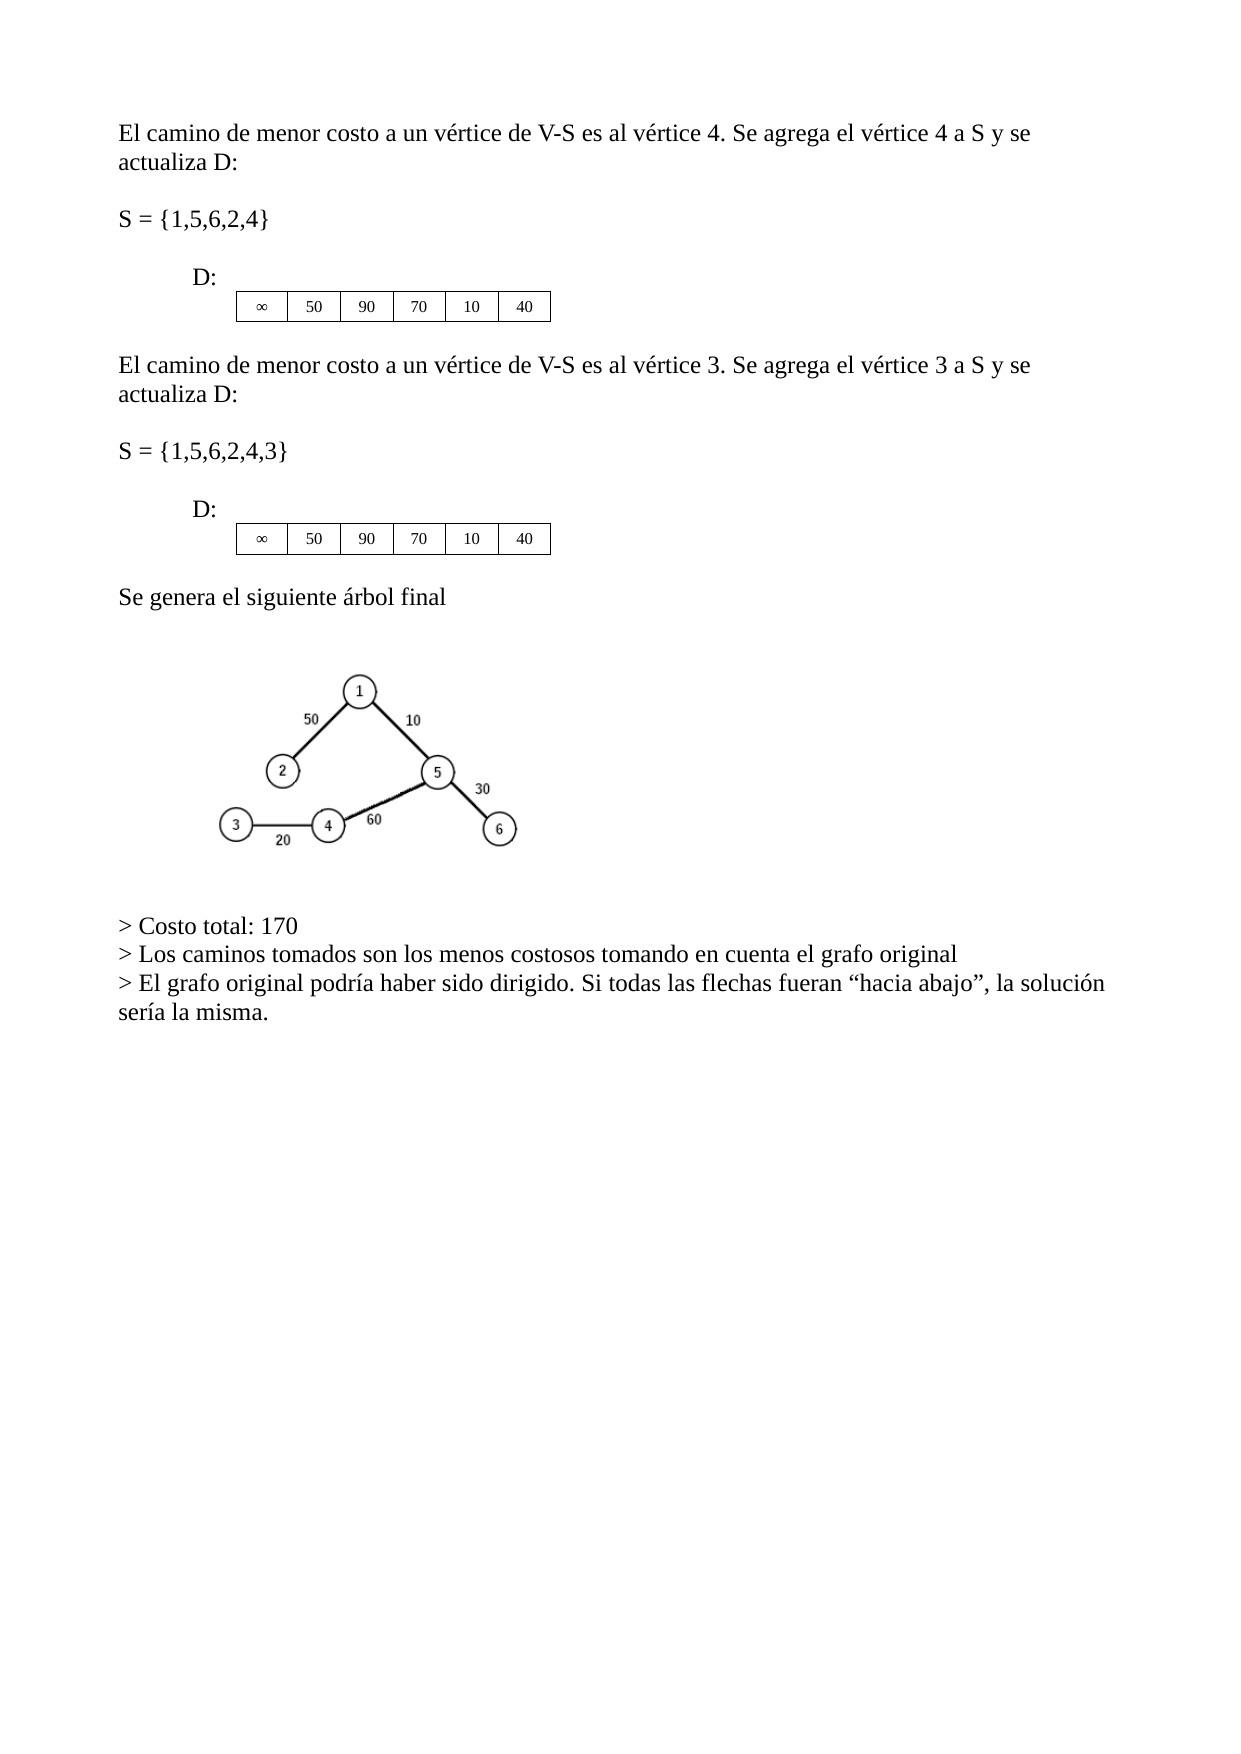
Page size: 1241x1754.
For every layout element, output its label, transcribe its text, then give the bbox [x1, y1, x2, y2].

table_header 10 [446, 524, 498, 553]
text > Los caminos tomados son los menos costosos tomando en cuenta el grafo original [118, 939, 1122, 968]
table_header 50 [288, 292, 340, 321]
text > El grafo original podría haber sido dirigido. Si todas las flechas fueran “hacia abajo”, la solución sería la misma. [118, 968, 1122, 1026]
table_header 70 [394, 292, 445, 321]
text > Costo total: 170 [118, 911, 1122, 939]
table_header ∞ [237, 292, 287, 321]
table_header 90 [341, 524, 393, 553]
text El camino de menor costo a un vértice de V-S es al vértice 3. Se agrega el vértice 3 a S y se actualiza D: [118, 350, 1122, 408]
text Se genera el siguiente árbol final [118, 582, 1122, 611]
table_header ∞ [237, 524, 287, 553]
text El camino de menor costo a un vértice de V-S es al vértice 4. Se agrega el vértice 4 a S y se actualiza D: [118, 118, 1122, 176]
table_header 70 [394, 524, 445, 553]
text D: [118, 494, 1122, 523]
text S = {1,5,6,2,4} [118, 204, 1122, 233]
text S = {1,5,6,2,4,3} [118, 436, 1122, 465]
picture [216, 668, 526, 854]
text D: [118, 262, 1122, 291]
table_header 50 [288, 524, 340, 553]
table_header 40 [499, 292, 550, 321]
table_header 40 [499, 524, 550, 553]
table_header 90 [341, 292, 393, 321]
table_header 10 [446, 292, 498, 321]
